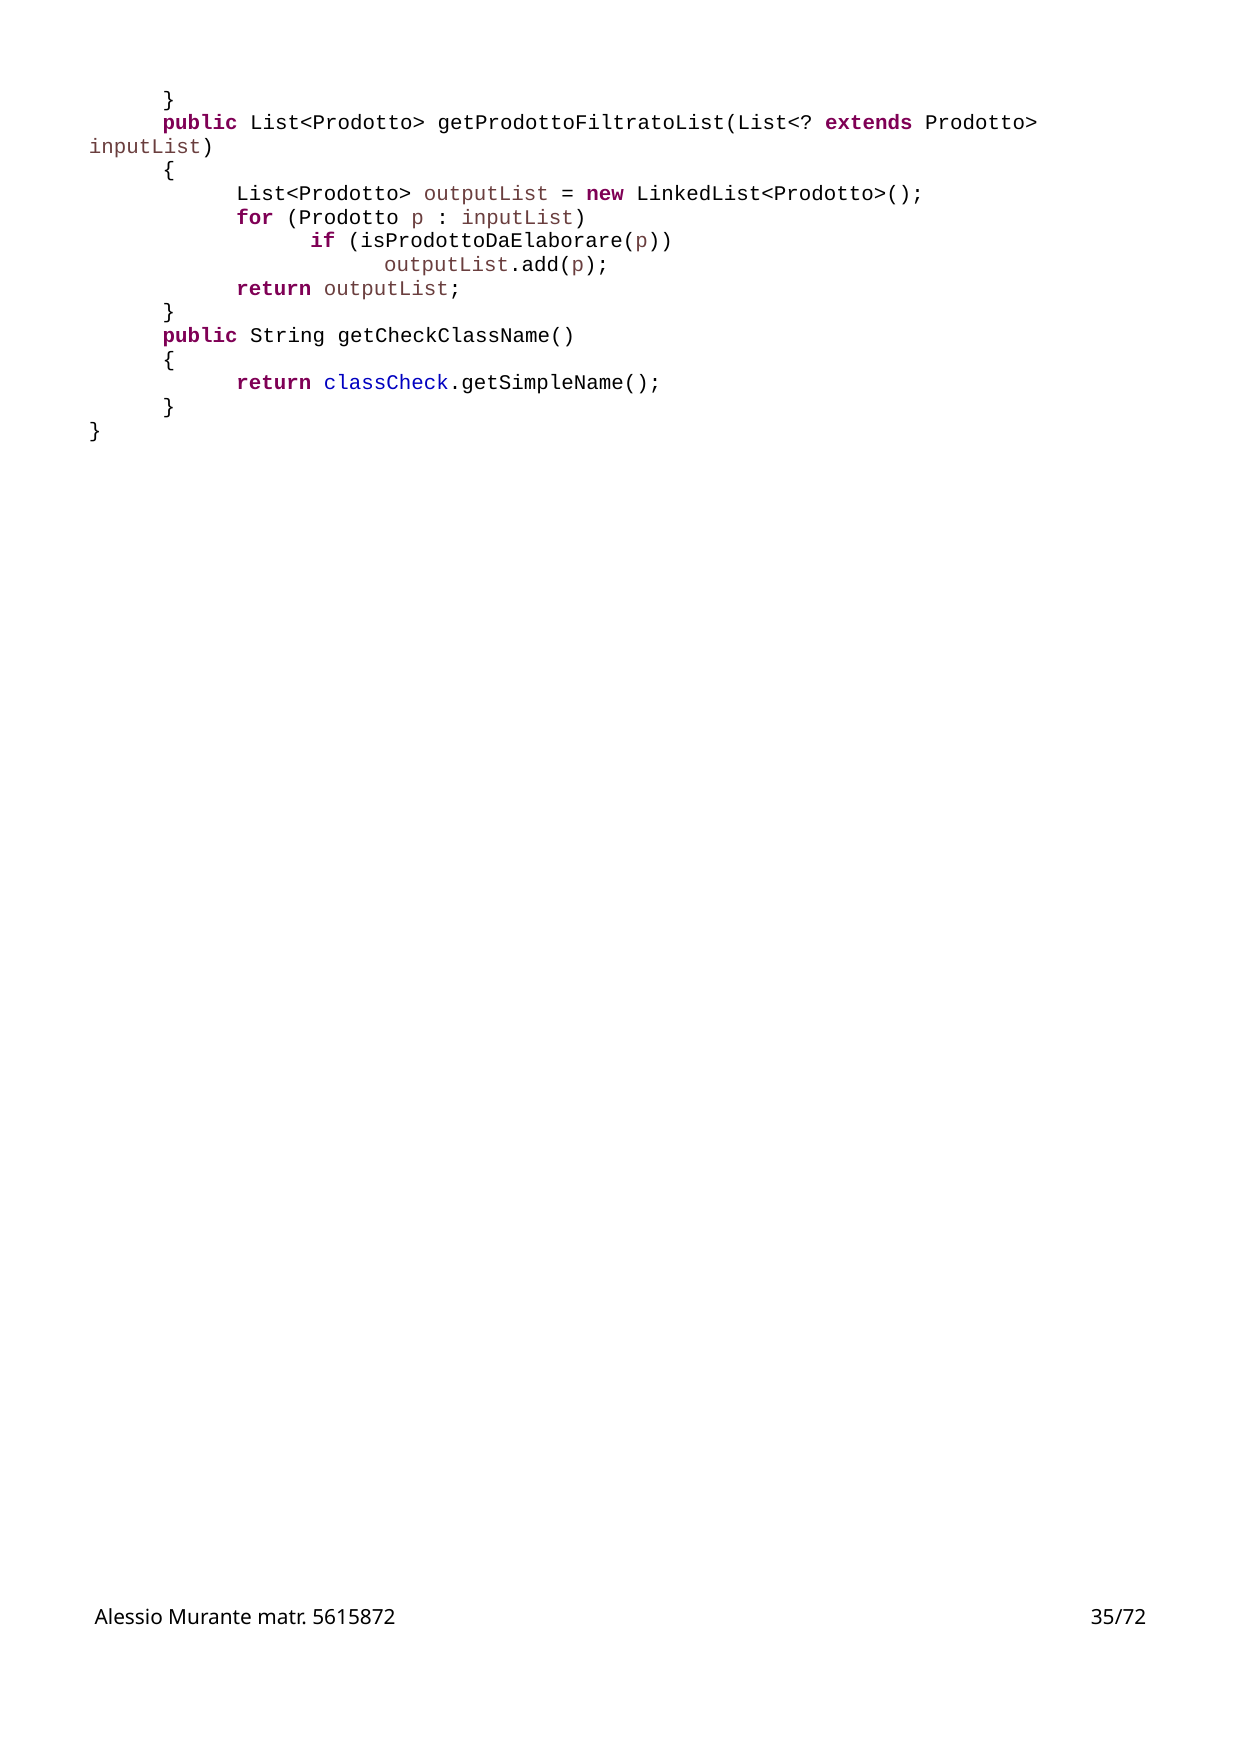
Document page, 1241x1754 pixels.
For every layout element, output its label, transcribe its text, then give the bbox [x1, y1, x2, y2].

text public String getCheckClassName() [88, 325, 1152, 349]
text } [88, 419, 1152, 443]
text return classCheck.getSimpleName(); [88, 372, 1152, 396]
text outputList.add(p); [88, 254, 1152, 278]
text return outputList; [88, 278, 1152, 301]
text { [88, 159, 1152, 183]
text for (Prodotto p : inputList) [88, 207, 1152, 230]
text if (isProdottoDaElaborare(p)) [88, 230, 1152, 254]
text } [88, 88, 1152, 112]
text } [88, 396, 1152, 419]
text } [88, 301, 1152, 325]
text { [88, 349, 1152, 372]
text public List<Prodotto> getProdottoFiltratoList(List<? extends Prodotto> inputList) [88, 112, 1152, 159]
text List<Prodotto> outputList = new LinkedList<Prodotto>(); [88, 183, 1152, 207]
